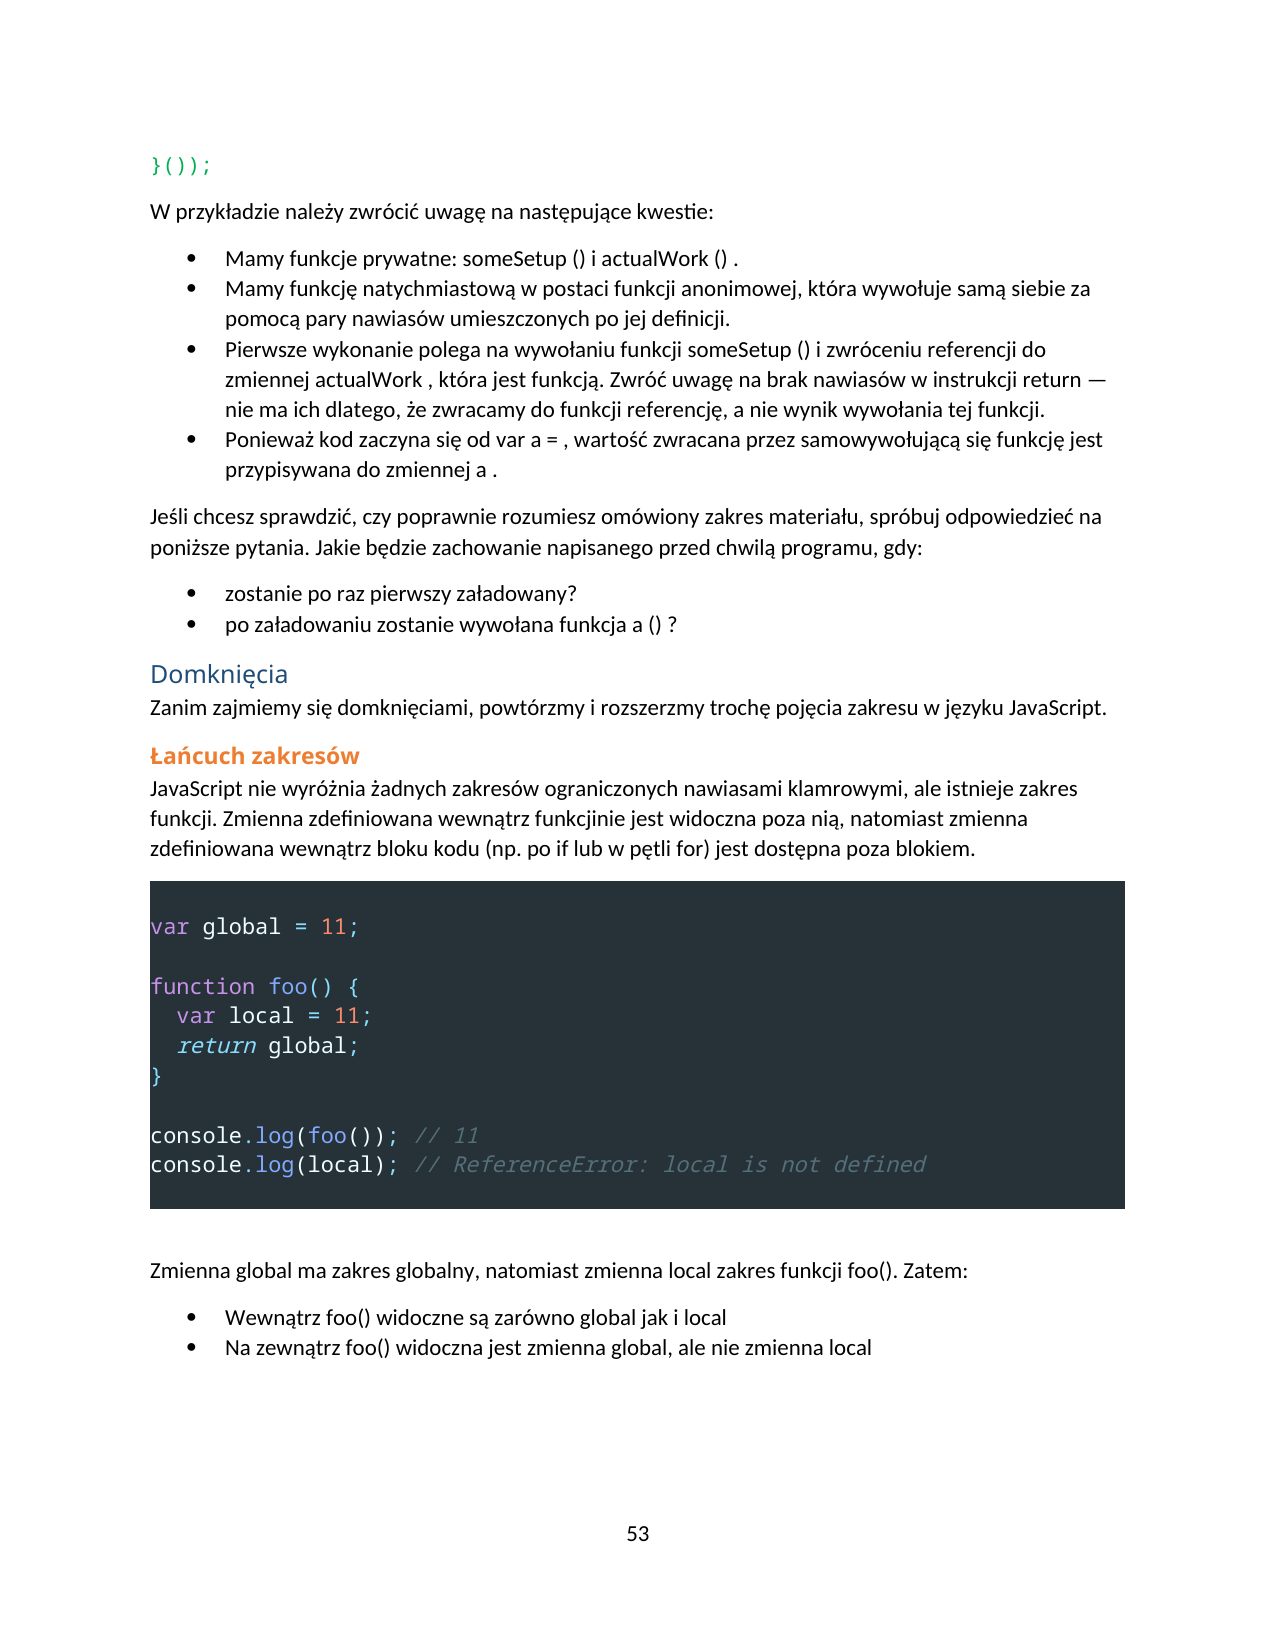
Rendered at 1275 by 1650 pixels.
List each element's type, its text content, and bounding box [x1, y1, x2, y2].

text JavaScript nie wyróżnia żadnych zakresów ograniczonych nawiasami klamrowymi, ale istnieje zakres funkcji. Zmienna zdefiniowana wewnątrz funkcjinie jest widoczna poza nią, natomiast zmienna zdefiniowana wewnątrz bloku kodu (np. po if lub w pętli for) jest dostępna poza blokiem. [150, 774, 1125, 862]
list zostanie po raz pierwszy załadowany? [187, 579, 1125, 608]
text function foo() { [150, 971, 1125, 1001]
list Wewnątrz foo() widoczne są zarówno global jak i local [187, 1303, 1125, 1331]
text console.log(local); // ReferenceError: local is not defined [150, 1149, 1125, 1179]
list Pierwsze wykonanie polega na wywołaniu funkcji someSetup () i zwróceniu referencji do zmiennej actualWork , która jest funkcją. Zwróć uwagę na brak nawiasów w instrukcji return — nie ma ich dlatego, że zwracamy do funkcji referencję, a nie wynik wywołania tej funkcji. [187, 335, 1125, 423]
text var global = 11; [150, 911, 1125, 941]
text } [150, 1060, 1125, 1090]
list Ponieważ kod zaczyna się od var a = , wartość zwracana przez samowywołującą się funkcję jest przypisywana do zmiennej a . [187, 425, 1125, 484]
list Mamy funkcję natychmiastową w postaci funkcji anonimowej, która wywołuje samą siebie za pomocą pary nawiasów umieszczonych po jej definicji. [187, 274, 1125, 333]
text return global; [150, 1030, 1125, 1060]
text Łańcuch zakresów [150, 740, 1125, 772]
subtitle Domknięcia [150, 657, 1125, 691]
text var local = 11; [150, 1001, 1125, 1030]
text Jeśli chcesz sprawdzić, czy poprawnie rozumiesz omówiony zakres materiału, spróbuj odpowiedzieć na poniższe pytania. Jakie będzie zachowanie napisanego przed chwilą programu, gdy: [150, 502, 1125, 561]
list Na zewnątrz foo() widoczna jest zmienna global, ale nie zmienna local [187, 1333, 1125, 1361]
text Zmienna global ma zakres globalny, natomiast zmienna local zakres funkcji foo(). Zatem: [150, 1256, 1125, 1284]
text console.log(foo()); // 11 [150, 1120, 1125, 1149]
text Zanim zajmiemy się domknięciami, powtórzmy i rozszerzmy trochę pojęcia zakresu w języku JavaScript. [150, 693, 1125, 721]
list Mamy funkcje prywatne: someSetup () i actualWork () . [187, 244, 1125, 272]
list po załadowaniu zostanie wywołana funkcja a () ? [187, 610, 1125, 638]
text }()); [150, 150, 1125, 178]
text W przykładzie należy zwrócić uwagę na następujące kwestie: [150, 197, 1125, 225]
